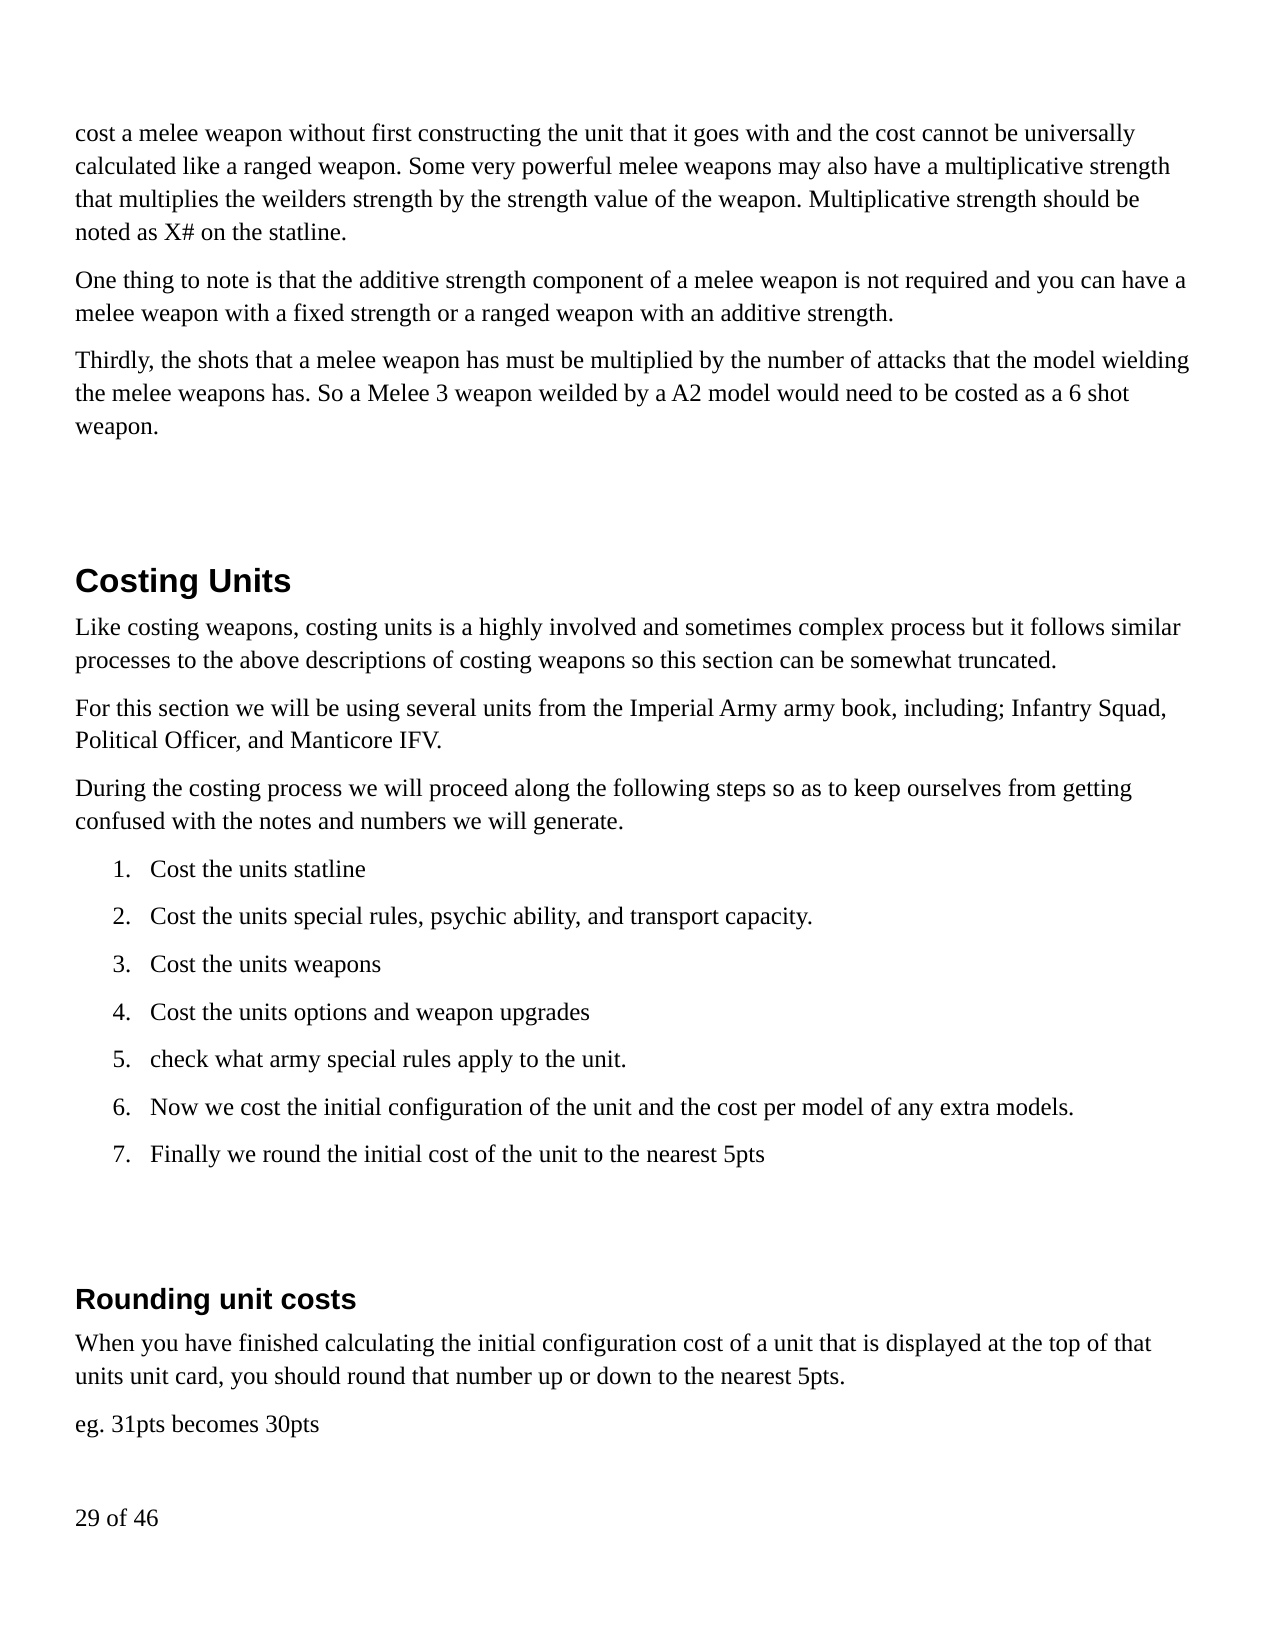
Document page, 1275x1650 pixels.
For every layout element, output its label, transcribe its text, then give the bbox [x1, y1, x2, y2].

text For this section we will be using several units from the Imperial Army army book, including; Infantry Squad, Political Officer, and Manticore IFV. [75, 693, 1200, 754]
list Cost the units options and weapon upgrades [112, 997, 1200, 1025]
subtitle Costing Units [75, 561, 1200, 599]
text cost a melee weapon without first constructing the unit that it goes with and the cost cannot be universally calculated like a ranged weapon. Some very powerful melee weapons may also have a multiplicative strength that multiplies the weilders strength by the strength value of the weapon. Multiplicative strength should be noted as X# on the statline. [75, 118, 1200, 246]
text When you have finished calculating the initial configuration cost of a unit that is displayed at the top of that units unit card, you should round that number up or down to the nearest 5pts. [75, 1328, 1200, 1390]
list Cost the units statline [112, 854, 1200, 883]
list Now we cost the initial configuration of the unit and the cost per model of any extra models. [112, 1092, 1200, 1121]
subtitle Rounding unit costs [75, 1282, 1200, 1316]
list Cost the units weapons [112, 949, 1200, 978]
list Finally we round the initial cost of the unit to the nearest 5pts [112, 1139, 1200, 1168]
list Cost the units special rules, psychic ability, and transport capacity. [112, 901, 1200, 930]
list check what army special rules apply to the unit. [112, 1044, 1200, 1073]
text eg. 31pts becomes 30pts [75, 1409, 1200, 1438]
text One thing to note is that the additive strength component of a melee weapon is not required and you can have a melee weapon with a fixed strength or a ranged weapon with an additive strength. [75, 265, 1200, 327]
text During the costing process we will proceed along the following steps so as to keep ourselves from getting confused with the notes and numbers we will generate. [75, 773, 1200, 835]
text Like costing weapons, costing units is a highly involved and sometimes complex process but it follows similar processes to the above descriptions of costing weapons so this section can be somewhat truncated. [75, 612, 1200, 674]
text Thirdly, the shots that a melee weapon has must be multiplied by the number of attacks that the model wielding the melee weapons has. So a Melee 3 weapon weilded by a A2 model would need to be costed as a 6 shot weapon. [75, 345, 1200, 440]
